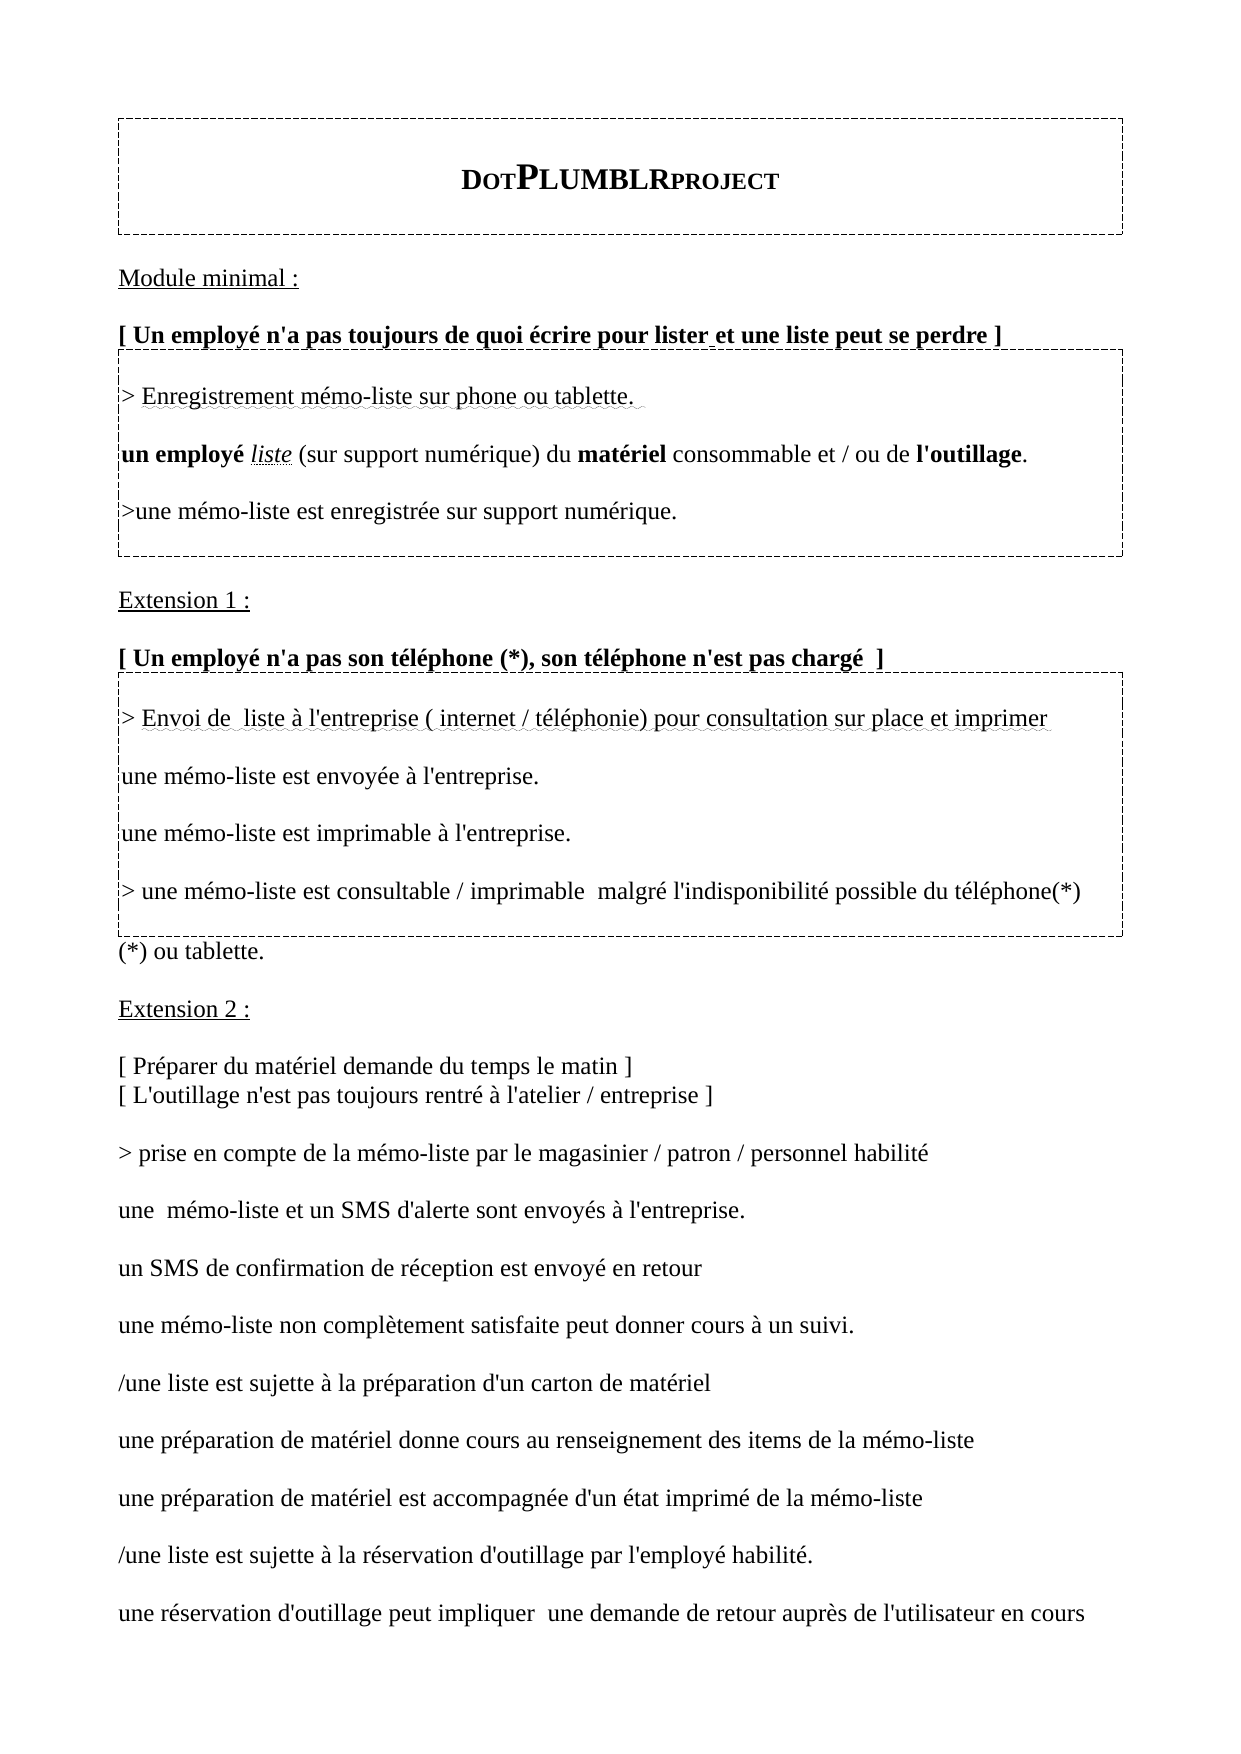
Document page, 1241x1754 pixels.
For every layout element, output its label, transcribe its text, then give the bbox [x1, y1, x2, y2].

text [ L'outillage n'est pas toujours rentré à l'atelier / entreprise ] [118, 1080, 1122, 1109]
text Extension 2 : [118, 994, 1122, 1023]
text /une liste est sujette à la préparation d'un carton de matériel [118, 1368, 1122, 1396]
text une préparation de matériel est accompagnée d'un état imprimé de la mémo-liste [118, 1483, 1122, 1511]
text /une liste est sujette à la réservation d'outillage par l'employé habilité. [118, 1540, 1122, 1569]
text une réservation d'outillage peut impliquer une demande de retour auprès de l'utilisateur en cours [118, 1598, 1122, 1626]
text [ Un employé n'a pas toujours de quoi écrire pour lister et une liste peut se perdre ] [118, 321, 1122, 349]
text un SMS de confirmation de réception est envoyé en retour [118, 1253, 1122, 1281]
text > Envoi de liste à l'entreprise ( internet / téléphonie) pour consultation sur place et imprimer [118, 700, 1122, 732]
text (*) ou tablette. [118, 936, 1122, 965]
text > Enregistrement mémo-liste sur phone ou tablette. [118, 378, 1122, 410]
text [ Préparer du matériel demande du temps le matin ] [118, 1051, 1122, 1080]
text > une mémo-liste est consultable / imprimable malgré l'indisponibilité possible du téléphone(*) [118, 873, 1122, 905]
text >une mémo-liste est enregistrée sur support numérique. [118, 493, 1122, 525]
text [ Un employé n'a pas son téléphone (*), son téléphone n'est pas chargé ] [118, 643, 1122, 672]
text une mémo-liste et un SMS d'alerte sont envoyés à l'entreprise. [118, 1195, 1122, 1224]
text une préparation de matériel donne cours au renseignement des items de la mémo-liste [118, 1425, 1122, 1454]
text une mémo-liste est imprimable à l'entreprise. [118, 815, 1122, 847]
text DotPlumblrproject [118, 152, 1122, 198]
text une mémo-liste non complètement satisfaite peut donner cours à un suivi. [118, 1310, 1122, 1339]
text une mémo-liste est envoyée à l'entreprise. [118, 758, 1122, 790]
text un employé liste (sur support numérique) du matériel consommable et / ou de l'outillage. [118, 436, 1122, 467]
text Module minimal : [118, 263, 1122, 292]
text Extension 1 : [118, 585, 1122, 614]
text > prise en compte de la mémo-liste par le magasinier / patron / personnel habilité [118, 1138, 1122, 1166]
